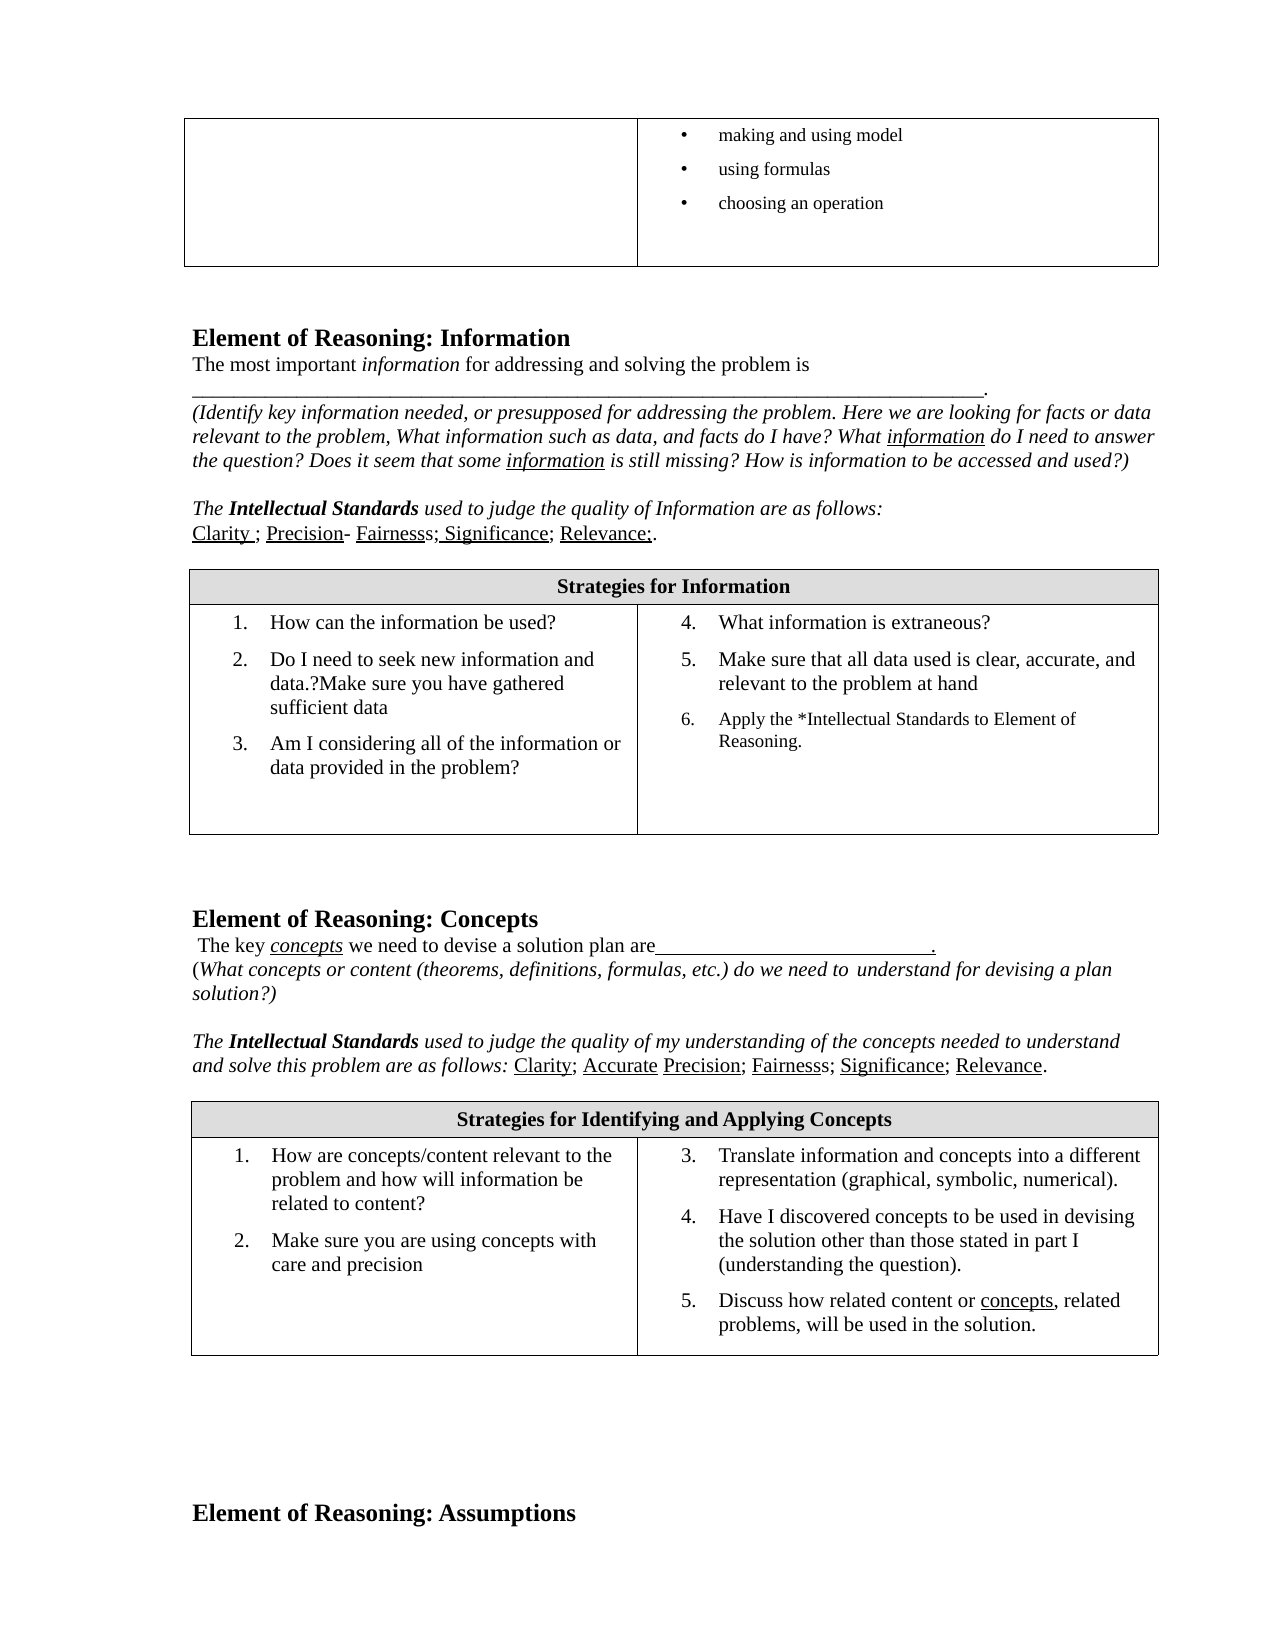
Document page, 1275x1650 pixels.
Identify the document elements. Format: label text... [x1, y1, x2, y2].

text Element of Reasoning: Concepts [118, 904, 1157, 933]
text (Identify key information needed, or presupposed for addressing the problem. Here we are looking for facts or data relevant to the problem, What information such as data, and facts do I have? What information do I need to answer the question? Does it seem that some information is still missing? How is information to be accessed and used?) [118, 400, 1157, 472]
table_cell What information is extraneous? Make sure that all data used is clear, accurate, and relevant to the problem at hand Apply the *Intellectual Standards to Element of Reasoning. [638, 605, 1158, 834]
table_cell Translate information and concepts into a different representation (graphical, symbolic, numerical). Have I discovered concepts to be used in devising the solution other than those stated in part I (understanding the question). Discuss how related content or concepts, related problems, will be used in the solution. [638, 1138, 1158, 1354]
text Clarity ; Precision- Fairnesss; Significance; Relevance;. [118, 520, 1157, 544]
table_cell How can the information be used? Do I need to seek new information and data.?Make sure you have gathered sufficient data Am I considering all of the information or data provided in the problem? [190, 605, 637, 834]
text The Intellectual Standards used to judge the quality of Information are as follows: [118, 496, 1157, 520]
text The Intellectual Standards used to judge the quality of my understanding of the concepts needed to understand and solve this problem are as follows: Clarity; Accurate Precision; Fairnesss; Significance; Relevance. [118, 1029, 1157, 1077]
table_cell What resources will I need to answer the question? What questions are emerging as I think myr way through the plan? Draw a visual representation of the problem – picture of what I am thinking. Consider using a picture chart or concept map for developing a mental model. Thinking maps were developed two decades ago by Dr. David Hyerle to improve reading comprehension, writing, problem-solving and reasoning. A circle map shows context, a flow map sequencing, and a tree map classifying and grouping. Lightfoot draws thinking maps when teaching writing and literature to her kindergartners, many of w Explain why the plan might work. Estimate (quantitiy, measure or magnitude) Revise 1st estimane, 2nd and so on Consider auxiliary problem solution plan if not accessible, then rewrite plan Could you restate the problem? Could you restate it still di#erently? Go Could you imagine a more accessible related problem? A more general problem? A more special problem? An analogous problem? Couldyou solve a part of the problem? Keep only a part of the condition, drop the other part; how far is the unknown then determined, how can it vary? Could you derive something useful from the data? Could you think of Did you use all the data? Did you use the whole condition? Have youtaken into account all essential Other approaches: Guess and check Look for a pattern Work backwards Make an orderly list Eliminate possibilities Solve a simpler problem Use symmetry Solve an equation Use a model Use a formulaConsider special cases making a list acting out the problem guess and check finding a pattern making and using model using formulas choosing an operation [638, 119, 1158, 266]
text The key concepts we need to devise a solution plan are . [118, 933, 1157, 957]
text Element of Reasoning: Information [118, 323, 1157, 352]
table_header Strategies for Identifying and Applying Concepts [192, 1102, 1158, 1137]
text The most important information for addressing and solving the problem is ____________________________________________________________________________. [118, 352, 1157, 400]
text Element of Reasoning: Assumptions [118, 1498, 1157, 1527]
text (What concepts or content (theorems, definitions, formulas, etc.) do we need to understand for devising a plan solution?) [118, 957, 1157, 1005]
table_cell [185, 119, 637, 266]
table_cell How are concepts/content relevant to the problem and how will information be related to content? Make sure you are using concepts with care and precision [192, 1138, 637, 1354]
table_header Strategies for Information [190, 570, 1158, 604]
